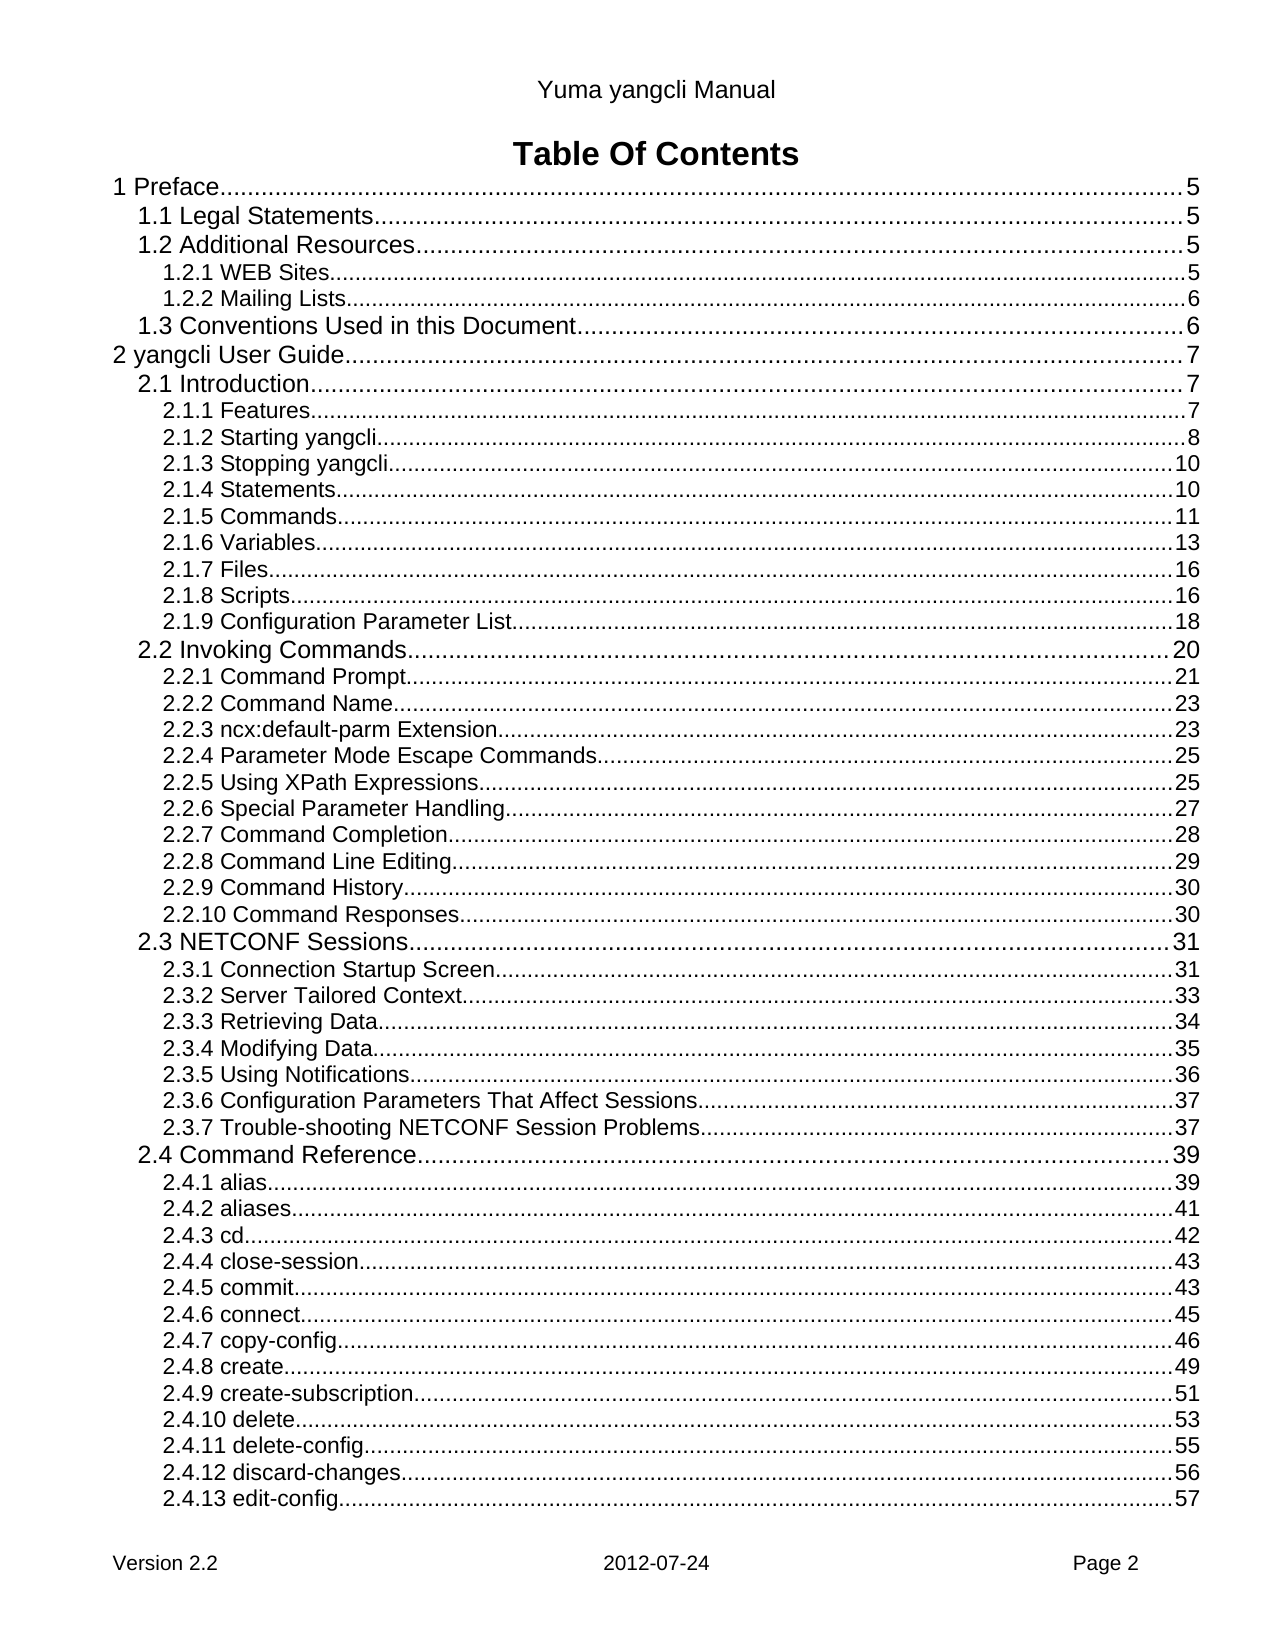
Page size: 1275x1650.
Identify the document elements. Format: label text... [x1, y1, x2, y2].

text 2.4.11 delete-config 55 [162, 1432, 1200, 1459]
text 2.1.7 Files 16 [162, 556, 1200, 582]
text 2.1.6 Variables 13 [162, 529, 1200, 556]
text 2.1.8 Scripts 16 [162, 582, 1200, 608]
text 2.2.7 Command Completion 28 [162, 821, 1200, 848]
text 2.1.1 Features 7 [162, 397, 1200, 424]
text 2.3.1 Connection Startup Screen 31 [162, 956, 1200, 982]
text 2.1.4 Statements 10 [162, 476, 1200, 503]
text 2.2 Invoking Commands 20 [137, 634, 1200, 663]
text 2.4.6 connect 45 [162, 1301, 1200, 1327]
text 2.4.5 commit 43 [162, 1274, 1200, 1301]
text 2.3.4 Modifying Data 35 [162, 1035, 1200, 1061]
text 2.4.13 edit-config 57 [162, 1485, 1200, 1511]
text 2.4.1 alias 39 [162, 1169, 1200, 1195]
text 2.2.9 Command History 30 [162, 874, 1200, 901]
text 2.4.4 close-session 43 [162, 1248, 1200, 1274]
text 2.3.7 Trouble-shooting NETCONF Session Problems 37 [162, 1114, 1200, 1140]
text 2.1.9 Configuration Parameter List 18 [162, 608, 1200, 634]
text 2.1.2 Starting yangcli 8 [162, 424, 1200, 450]
text 2.2.1 Command Prompt 21 [162, 663, 1200, 690]
text 2.4.2 aliases 41 [162, 1195, 1200, 1222]
text 2.4.9 create-subscription 51 [162, 1380, 1200, 1406]
text 2.3 NETCONF Sessions 31 [137, 927, 1200, 956]
text 2.3.2 Server Tailored Context 33 [162, 982, 1200, 1008]
text 1.1 Legal Statements 5 [137, 201, 1200, 230]
text 1.2.2 Mailing Lists 6 [162, 285, 1200, 311]
text 2.1.5 Commands 11 [162, 503, 1200, 529]
text 2 yangcli User Guide 7 [112, 340, 1200, 369]
text 2.1.3 Stopping yangcli 10 [162, 450, 1200, 476]
text 2.3.3 Retrieving Data 34 [162, 1008, 1200, 1035]
text 2.4.10 delete 53 [162, 1406, 1200, 1432]
text 2.2.5 Using XPath Expressions 25 [162, 769, 1200, 795]
text 2.4.8 create 49 [162, 1353, 1200, 1380]
text 2.4.3 cd 42 [162, 1222, 1200, 1248]
text 1.3 Conventions Used in this Document 6 [137, 311, 1200, 340]
text 1.2 Additional Resources 5 [137, 230, 1200, 258]
text 2.3.5 Using Notifications 36 [162, 1061, 1200, 1087]
subtitle Table Of Contents [112, 134, 1200, 172]
text 2.2.8 Command Line Editing 29 [162, 848, 1200, 874]
text 2.4 Command Reference 39 [137, 1140, 1200, 1169]
text 2.4.7 copy-config 46 [162, 1327, 1200, 1353]
text 2.2.2 Command Name 23 [162, 690, 1200, 716]
text 1 Preface 5 [112, 172, 1200, 201]
text 2.2.3 ncx:default-parm Extension 23 [162, 716, 1200, 742]
text 2.2.6 Special Parameter Handling 27 [162, 795, 1200, 821]
text 2.4.12 discard-changes 56 [162, 1459, 1200, 1485]
text 1.2.1 WEB Sites 5 [162, 258, 1200, 285]
text 2.2.4 Parameter Mode Escape Commands 25 [162, 742, 1200, 769]
text 2.1 Introduction 7 [137, 369, 1200, 397]
text 2.3.6 Configuration Parameters That Affect Sessions 37 [162, 1087, 1200, 1114]
text 2.2.10 Command Responses 30 [162, 901, 1200, 927]
